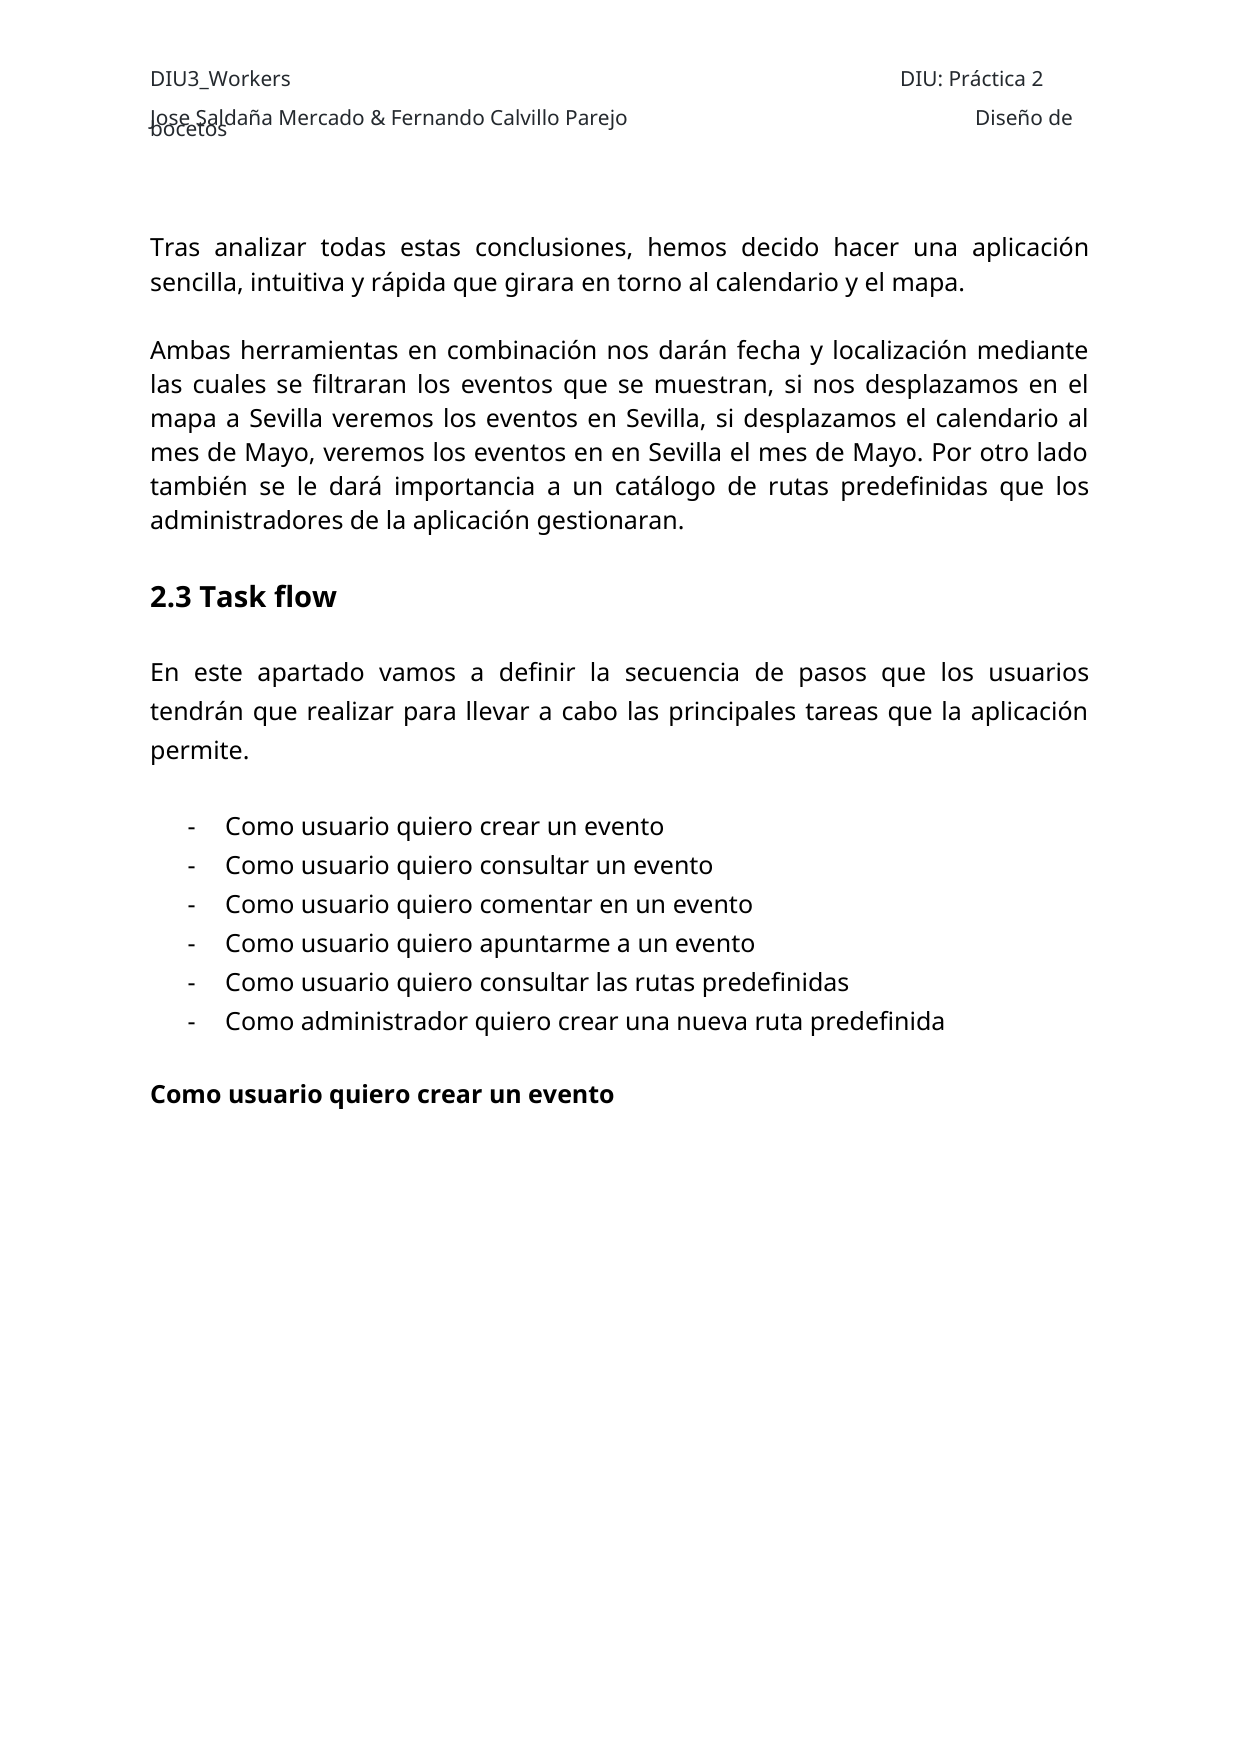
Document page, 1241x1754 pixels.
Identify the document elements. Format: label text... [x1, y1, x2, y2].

text En este apartado vamos a definir la secuencia de pasos que los usuarios tendrán que realizar para llevar a cabo las principales tareas que la aplicación permite. [150, 655, 1090, 767]
list Como administrador quiero crear una nueva ruta predefinida [187, 1004, 1090, 1038]
list Como usuario quiero comentar en un evento [187, 886, 1090, 921]
list Como usuario quiero crear un evento [187, 808, 1090, 842]
list Como usuario quiero consultar un evento [187, 847, 1090, 881]
text Como usuario quiero crear un evento [150, 1077, 1090, 1111]
subtitle Ambas herramientas en combinación nos darán fecha y localización mediante las cuales se filtraran los eventos que se muestran, si nos desplazamos en el mapa a Sevilla veremos los eventos en Sevilla, si desplazamos el calendario al mes de Mayo, veremos los eventos en en Sevilla el mes de Mayo. Por otro lado también se le dará importancia a un catálogo de rutas predefinidas que los administradores de la aplicación gestionaran. [150, 332, 1090, 537]
list Como usuario quiero apuntarme a un evento [187, 926, 1090, 960]
list Como usuario quiero consultar las rutas predefinidas [187, 965, 1090, 999]
subtitle Tras analizar todas estas conclusiones, hemos decido hacer una aplicación sencilla, intuitiva y rápida que girara en torno al calendario y el mapa. [150, 230, 1090, 298]
subtitle 2.3 Task flow [150, 576, 1090, 616]
